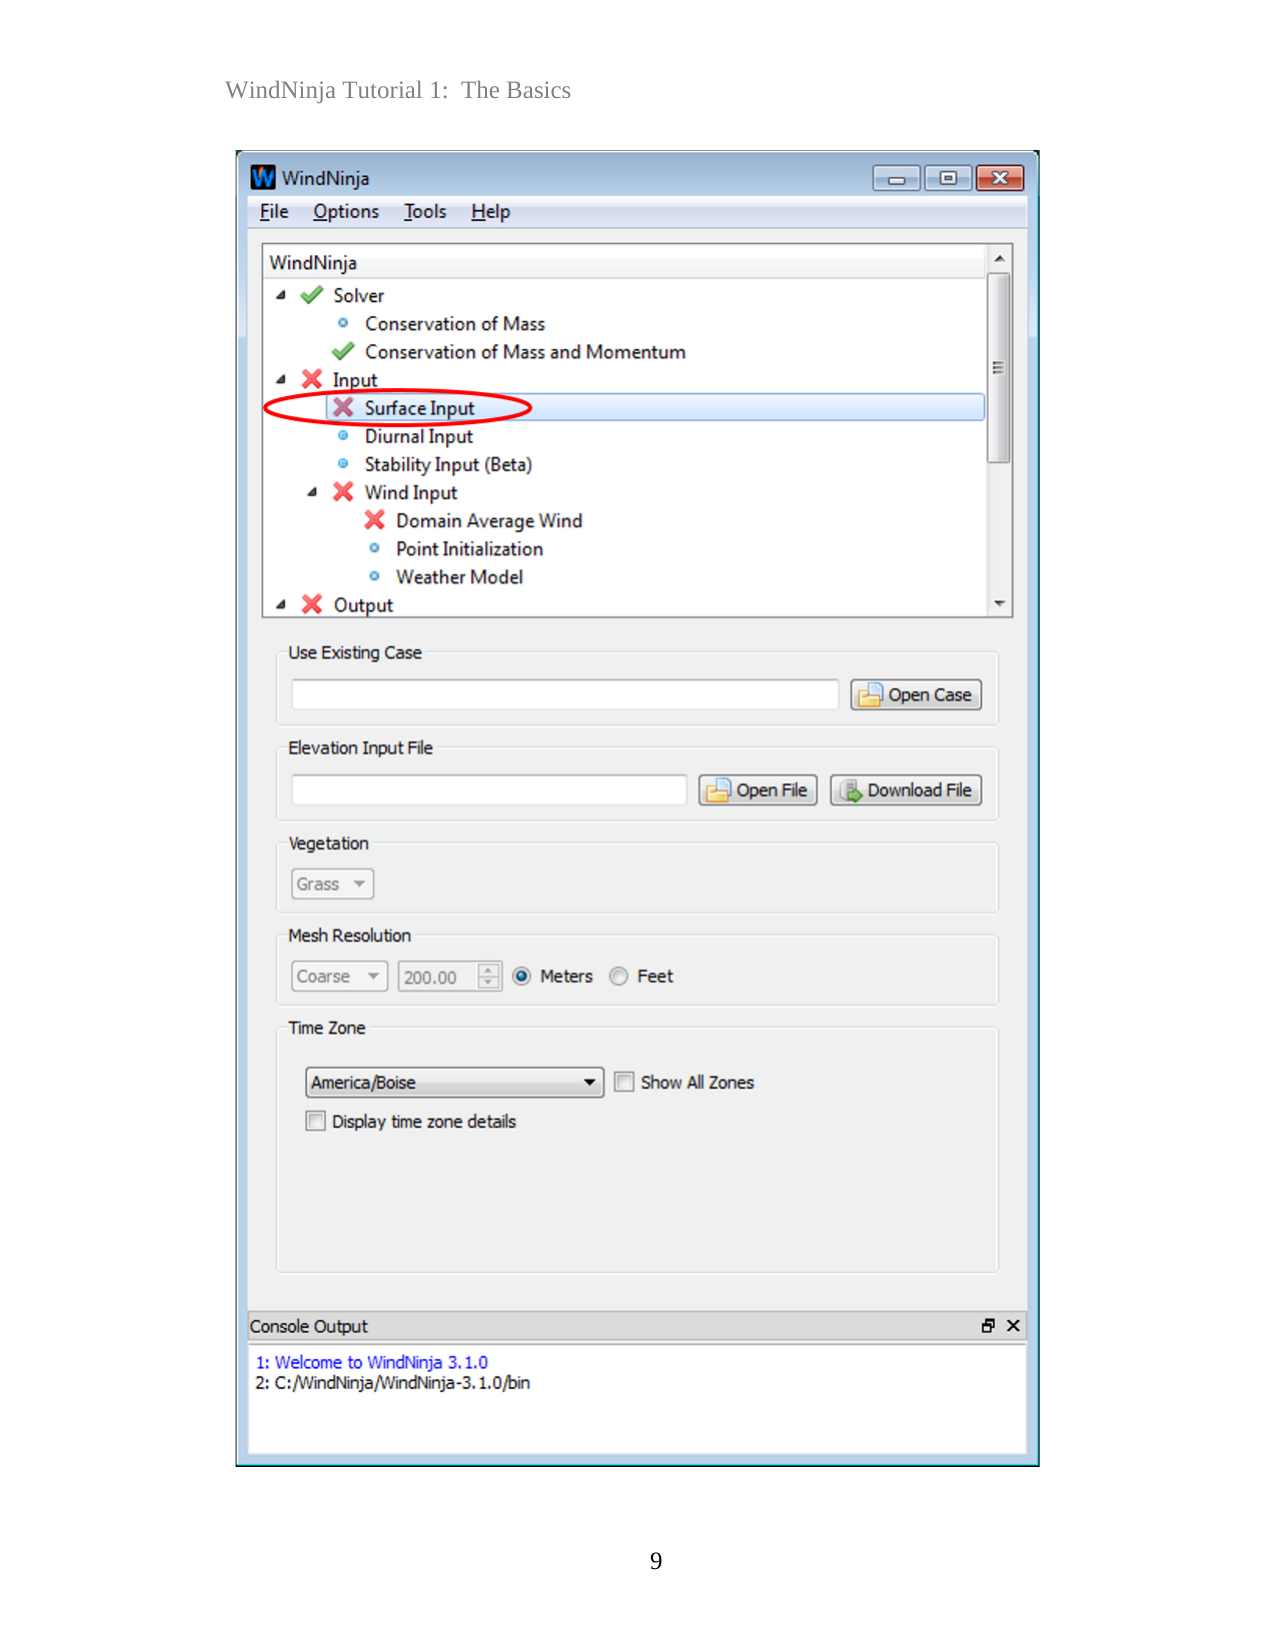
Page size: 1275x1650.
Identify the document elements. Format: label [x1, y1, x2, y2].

picture [235, 150, 1040, 1467]
